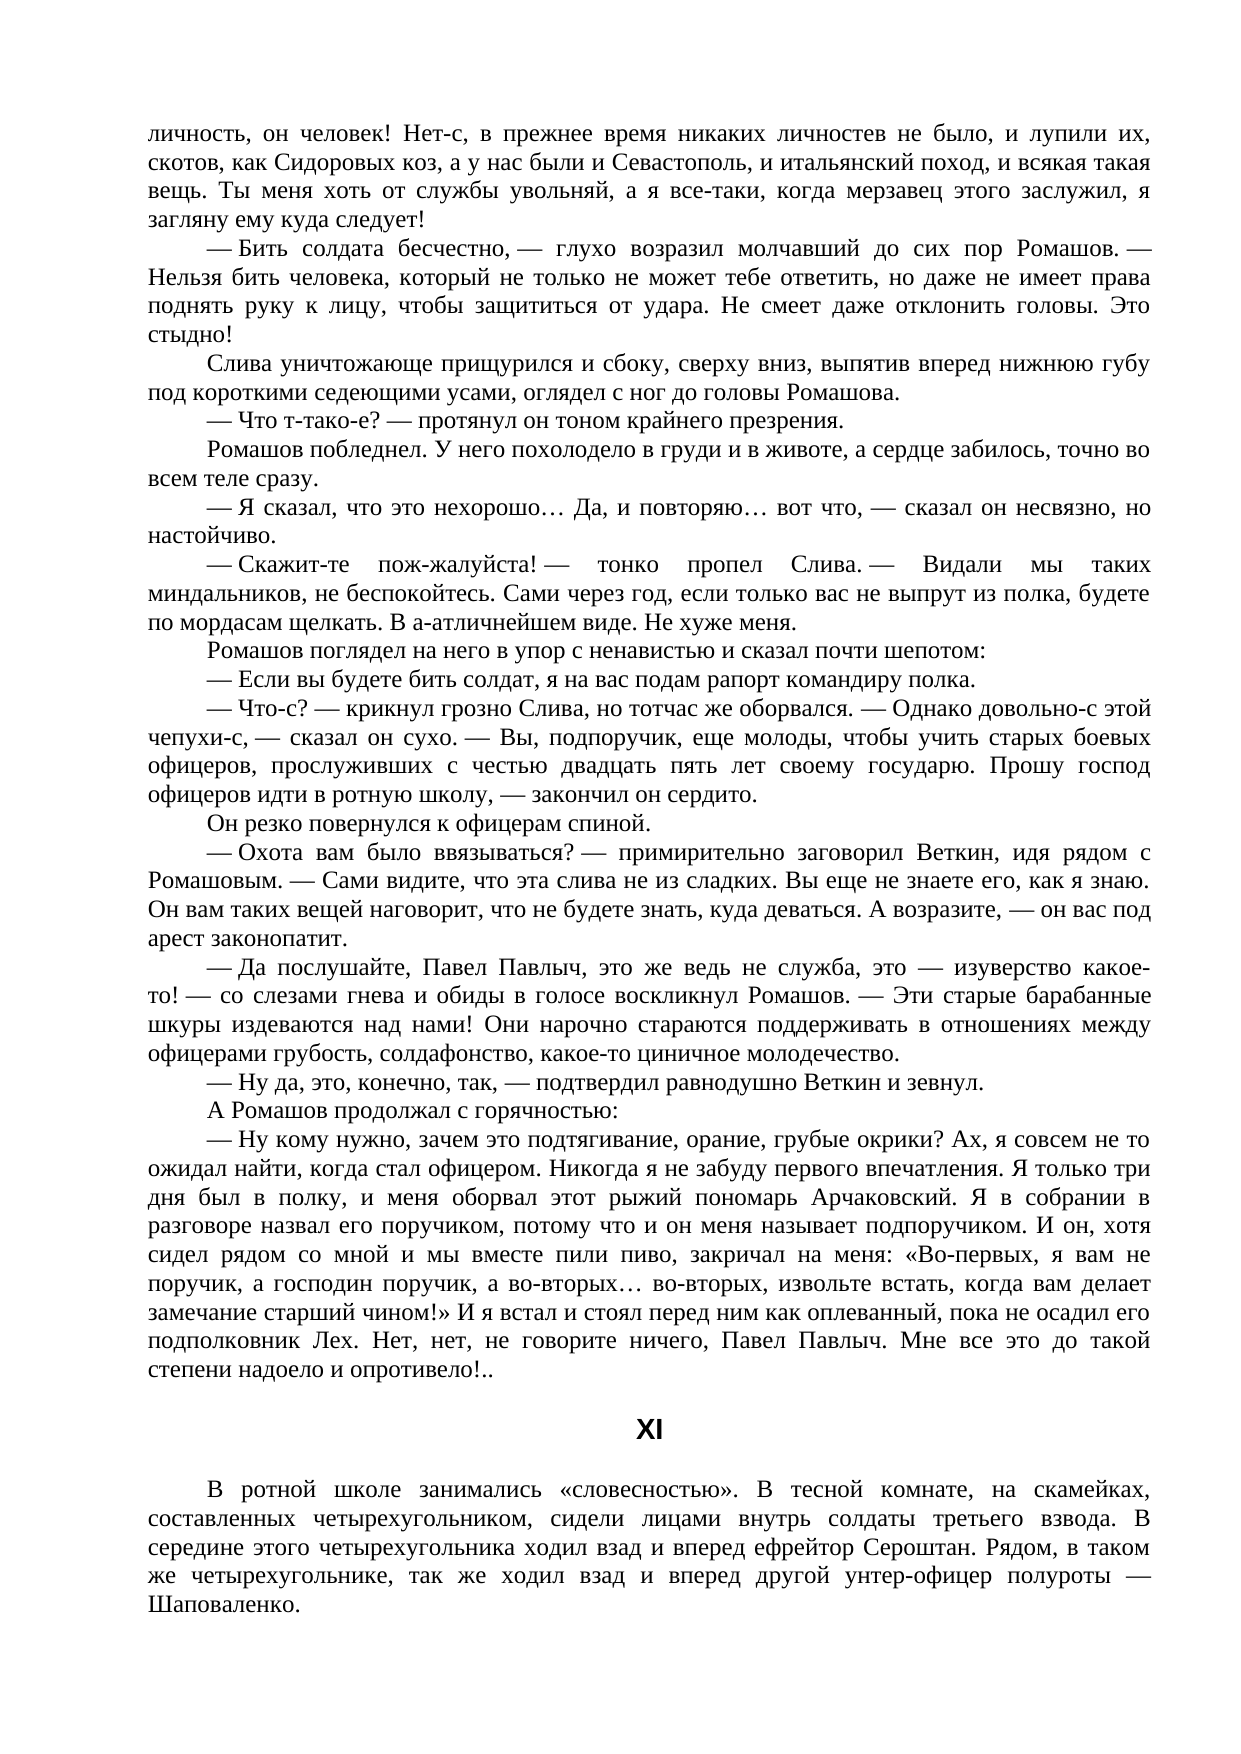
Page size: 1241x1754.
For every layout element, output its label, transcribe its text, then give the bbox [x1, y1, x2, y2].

text — Охота вам было ввязываться? — примирительно заговорил Веткин, идя рядом с Ромашовым. — Сами видите, что эта слива не из сладких. Вы еще не знаете его, как я знаю. Он вам таких вещей наговорит, что не будете знать, куда деваться. А возразите, — он вас под арест законопатит. [148, 837, 1152, 952]
text Слива уничтожающе прищурился и сбоку, сверху вниз, выпятив вперед нижнюю губу под короткими седеющими усами, оглядел с ног до головы Ромашова. [148, 348, 1152, 406]
subtitle XI [148, 1412, 1152, 1445]
text Он резко повернулся к офицерам спиной. [148, 808, 1152, 837]
text А Ромашов продолжал с горячностью: [148, 1096, 1152, 1124]
text Ромашов побледнел. У него похолодело в груди и в животе, а сердце забилось, точно во всем теле сразу. [148, 434, 1152, 492]
text — Что-с? — крикнул грозно Слива, но тотчас же оборвался. — Однако довольно-с этой чепухи-с, — сказал он сухо. — Вы, подпоручик, еще молоды, чтобы учить старых боевых офицеров, прослуживших с честью двадцать пять лет своему государю. Прошу господ офицеров идти в ротную школу, — закончил он сердито. [148, 693, 1152, 808]
text — Да послушайте, Павел Павлыч, это же ведь не служба, это — изуверство какое-то! — со слезами гнева и обиды в голосе воскликнул Ромашов. — Эти старые барабанные шкуры издеваются над нами! Они нарочно стараются поддерживать в отношениях между офицерами грубость, солдафонство, какое-то циничное молодечество. [148, 952, 1152, 1067]
text — Скажит-те пож-жалуйста! — тонко пропел Слива. — Видали мы таких миндальников, не беспокойтесь. Сами через год, если только вас не выпрут из полка, будете по мордасам щелкать. В а-атличнейшем виде. Не хуже меня. [148, 549, 1152, 636]
text В ротной школе занимались «словесностью». В тесной комнате, на скамейках, составленных четырехугольником, сидели лицами внутрь солдаты третьего взвода. В середине этого четырехугольника ходил взад и вперед ефрейтор Сероштан. Рядом, в таком же четырехугольнике, так же ходил взад и вперед другой унтер-офицер полуроты — Шаповаленко. [148, 1474, 1152, 1618]
text — Ну кому нужно, зачем это подтягивание, орание, грубые окрики? Ах, я совсем не то ожидал найти, когда стал офицером. Никогда я не забуду первого впечатления. Я только три дня был в полку, и меня оборвал этот рыжий пономарь Арчаковский. Я в собрании в разговоре назвал его поручиком, потому что и он меня называет подпоручиком. И он, хотя сидел рядом со мной и мы вместе пили пиво, закричал на меня: «Во-первых, я вам не поручик, а господин поручик, а во-вторых… во-вторых, извольте встать, когда вам делает замечание старший чином!» И я встал и стоял перед ним как оплеванный, пока не осадил его подполковник Лех. Нет, нет, не говорите ничего, Павел Павлыч. Мне все это до такой степени надоело и опротивело!.. [148, 1124, 1152, 1383]
text личность, он человек! Нет-с, в прежнее время никаких личностев не было, и лупили их, скотов, как Сидоровых коз, а у нас были и Севастополь, и итальянский поход, и всякая такая вещь. Ты меня хоть от службы увольняй, а я все-таки, когда мерзавец этого заслужил, я загляну ему куда следует! [148, 118, 1152, 233]
text — Что т-тако-е? — протянул он тоном крайнего презрения. [148, 406, 1152, 434]
text — Бить солдата бесчестно, — глухо возразил молчавший до сих пор Ромашов. — Нельзя бить человека, который не только не может тебе ответить, но даже не имеет права поднять руку к лицу, чтобы защититься от удара. Не смеет даже отклонить головы. Это стыдно! [148, 233, 1152, 348]
text Ромашов поглядел на него в упор с ненавистью и сказал почти шепотом: [148, 636, 1152, 664]
text — Если вы будете бить солдат, я на вас подам рапорт командиру полка. [148, 664, 1152, 693]
text — Ну да, это, конечно, так, — подтвердил равнодушно Веткин и зевнул. [148, 1067, 1152, 1096]
text — Я сказал, что это нехорошо… Да, и повторяю… вот что, — сказал он несвязно, но настойчиво. [148, 492, 1152, 549]
